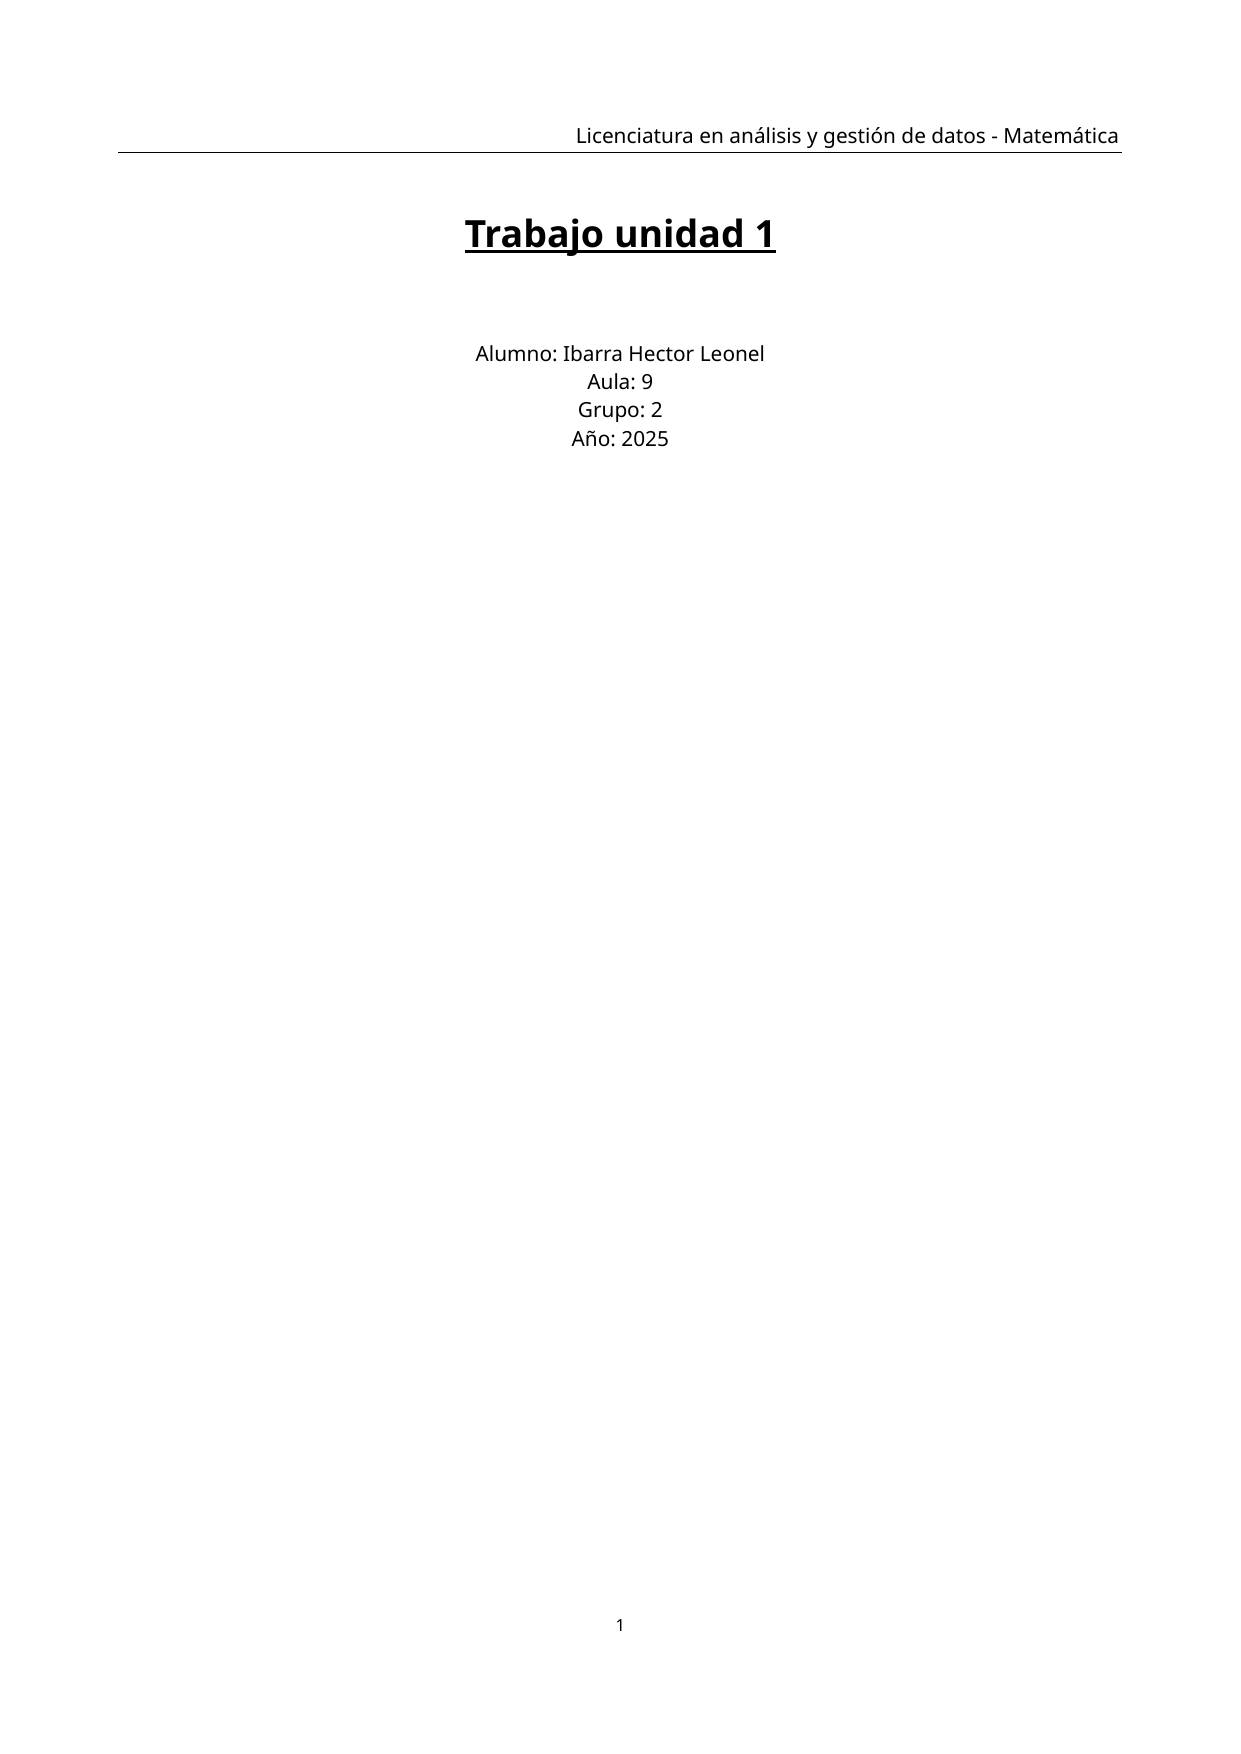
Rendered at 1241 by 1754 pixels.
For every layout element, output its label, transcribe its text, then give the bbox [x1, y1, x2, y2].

subtitle Trabajo unidad 1 [118, 207, 1122, 258]
text Año: 2025 [118, 424, 1122, 452]
text Aula: 9 [118, 367, 1122, 396]
text Grupo: 2 [118, 396, 1122, 424]
text Alumno: Ibarra Hector Leonel [118, 339, 1122, 367]
